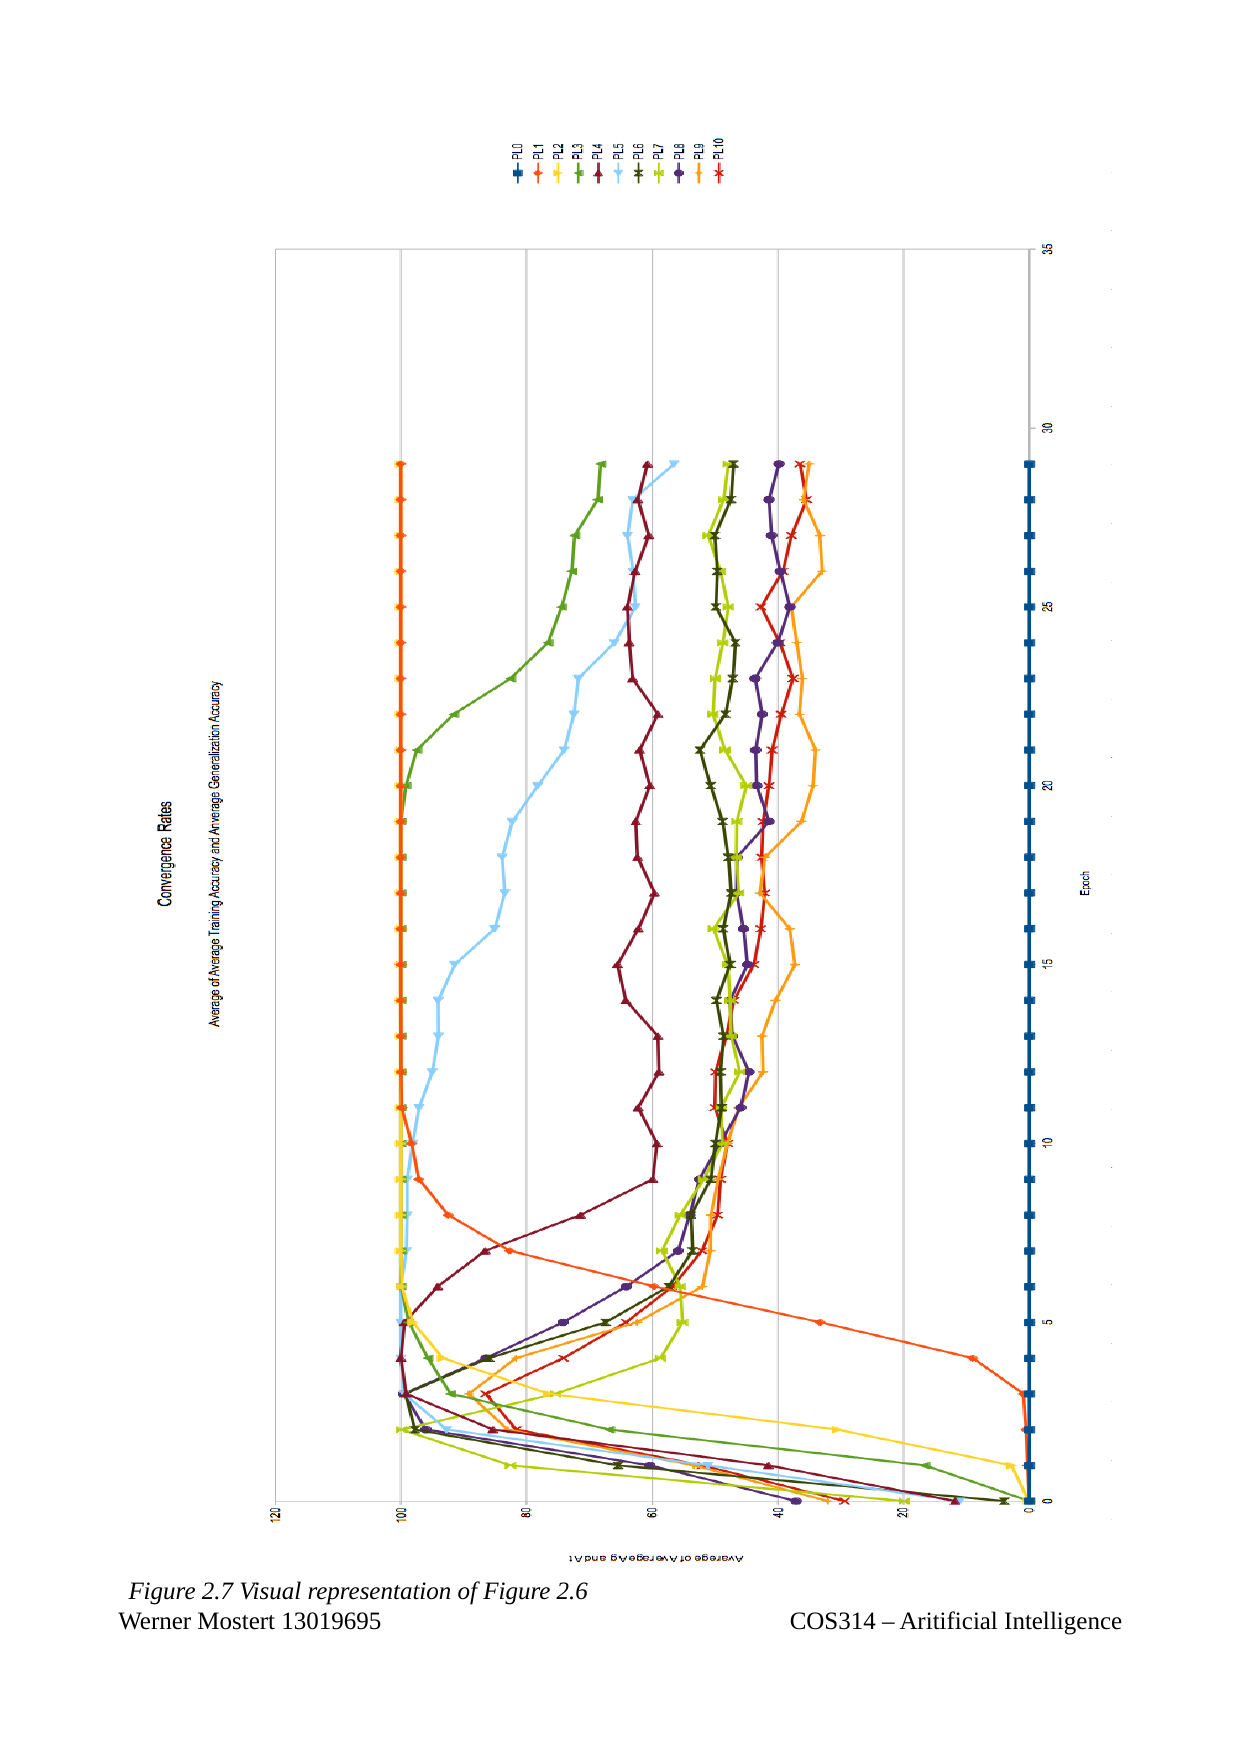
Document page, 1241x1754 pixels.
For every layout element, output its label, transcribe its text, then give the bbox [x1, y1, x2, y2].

text Figure 2.7 Visual representation of Figure 2.6 [128, 1576, 1112, 1605]
picture [128, 130, 1113, 1576]
